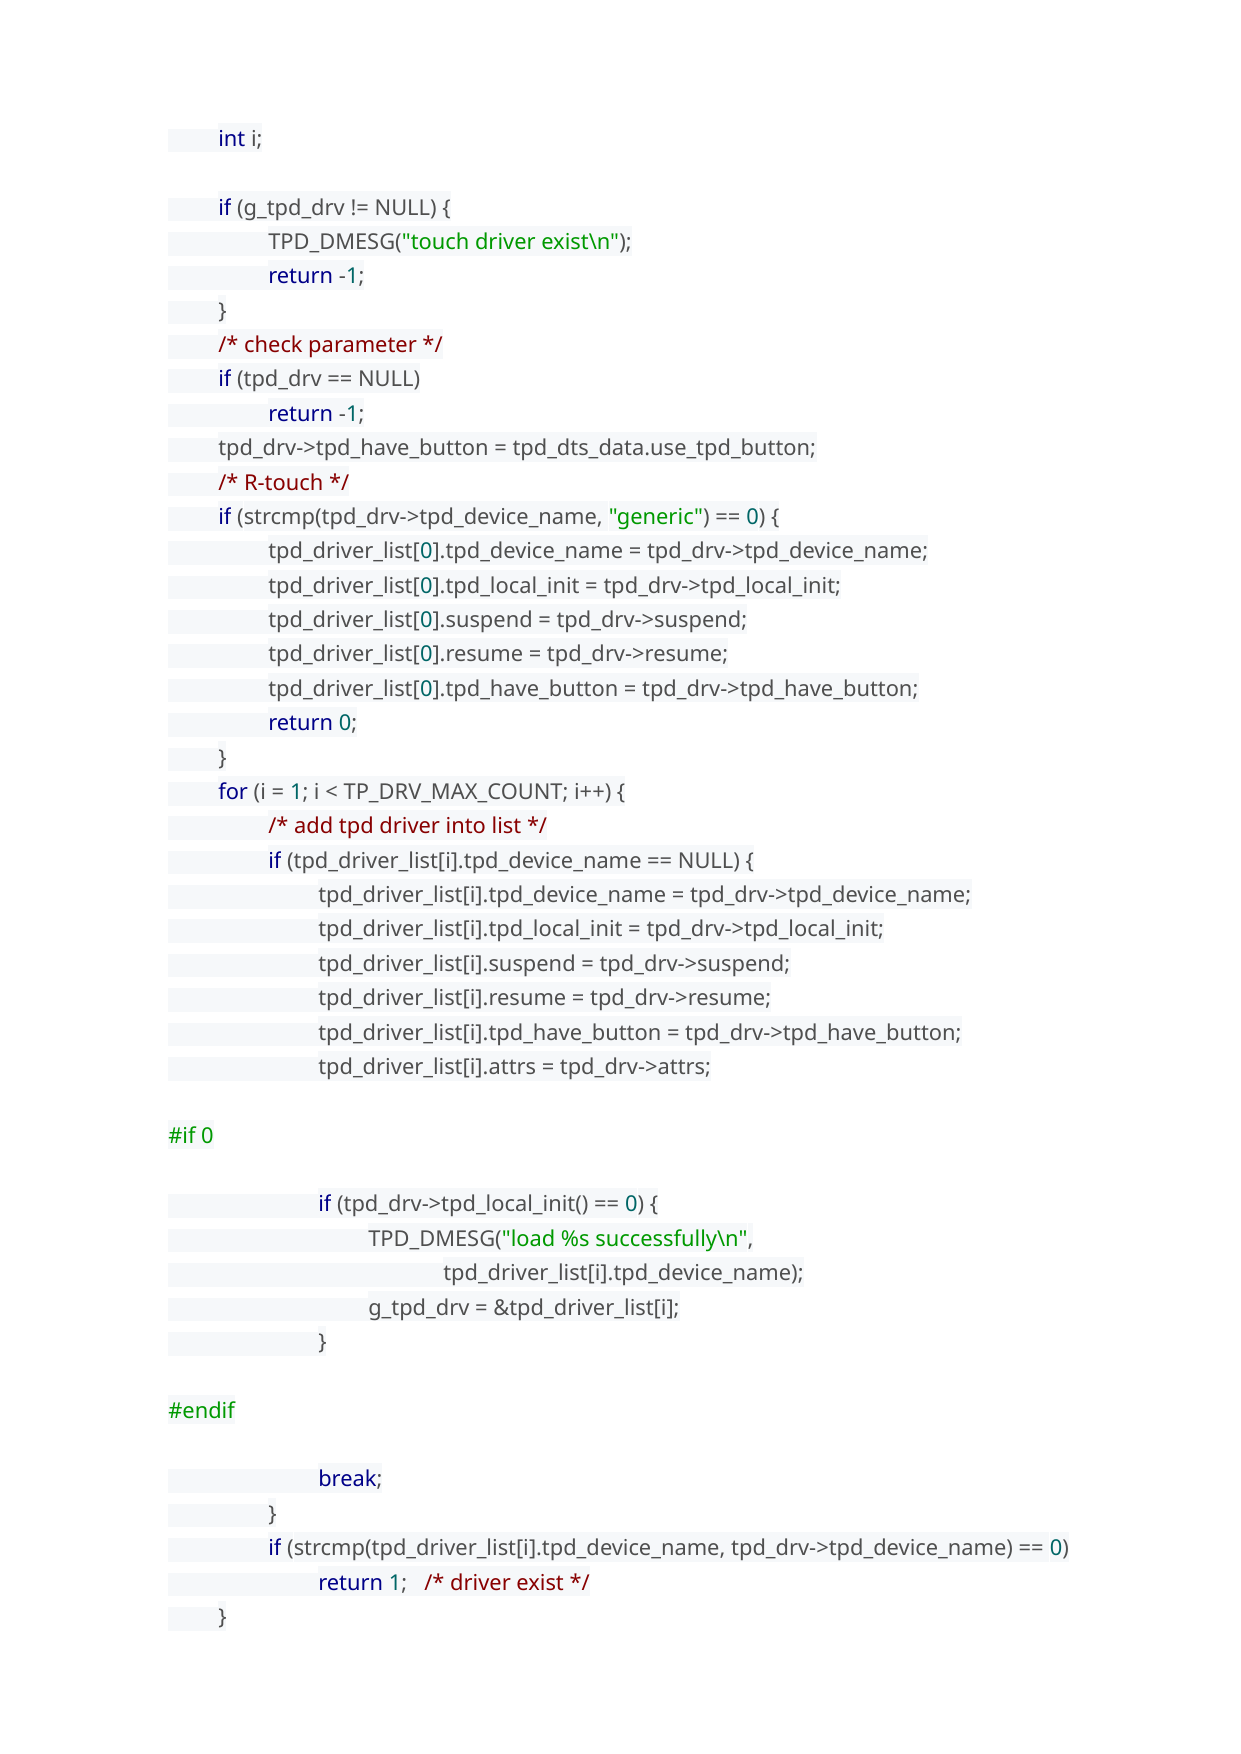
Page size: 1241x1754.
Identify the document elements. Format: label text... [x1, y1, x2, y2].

list /* check parameter */ [168, 324, 1122, 359]
list return 0; [168, 702, 1122, 737]
list TPD_DMESG("load %s successfully\n", [168, 1218, 1122, 1252]
list tpd_driver_list[0].suspend = tpd_drv->suspend; [168, 599, 1122, 634]
list if (strcmp(tpd_driver_list[i].tpd_device_name, tpd_drv->tpd_device_name) == 0) [168, 1527, 1122, 1562]
list for (i = 1; i < TP_DRV_MAX_COUNT; i++) { [168, 771, 1122, 806]
list tpd_driver_list[i].attrs = tpd_drv->attrs; [168, 1046, 1122, 1081]
list if (tpd_driver_list[i].tpd_device_name == NULL) { [168, 840, 1122, 874]
list if (g_tpd_drv != NULL) { [168, 187, 1122, 221]
list } [168, 1596, 1122, 1631]
list tpd_driver_list[i].tpd_have_button = tpd_drv->tpd_have_button; [168, 1012, 1122, 1046]
list } [168, 290, 1122, 324]
list /* add tpd driver into list */ [168, 806, 1122, 840]
list } [168, 1493, 1122, 1527]
list tpd_driver_list[0].tpd_have_button = tpd_drv->tpd_have_button; [168, 668, 1122, 702]
list tpd_driver_list[i].tpd_device_name); [168, 1252, 1122, 1287]
list int i; [168, 118, 1122, 152]
list tpd_driver_list[0].resume = tpd_drv->resume; [168, 634, 1122, 668]
list /* R-touch */ [168, 462, 1122, 496]
list } [168, 737, 1122, 771]
list tpd_driver_list[0].tpd_local_init = tpd_drv->tpd_local_init; [168, 565, 1122, 599]
list tpd_driver_list[0].tpd_device_name = tpd_drv->tpd_device_name; [168, 531, 1122, 565]
list return -1; [168, 256, 1122, 290]
list break; [168, 1459, 1122, 1493]
list tpd_driver_list[i].resume = tpd_drv->resume; [168, 977, 1122, 1012]
list tpd_driver_list[i].tpd_device_name = tpd_drv->tpd_device_name; [168, 874, 1122, 909]
list } [168, 1321, 1122, 1356]
list if (tpd_drv->tpd_local_init() == 0) { [168, 1184, 1122, 1218]
list tpd_driver_list[i].suspend = tpd_drv->suspend; [168, 943, 1122, 977]
list if (tpd_drv == NULL) [168, 359, 1122, 393]
list if (strcmp(tpd_drv->tpd_device_name, "generic") == 0) { [168, 496, 1122, 531]
list return -1; [168, 393, 1122, 427]
list g_tpd_drv = &tpd_driver_list[i]; [168, 1287, 1122, 1321]
list tpd_driver_list[i].tpd_local_init = tpd_drv->tpd_local_init; [168, 909, 1122, 943]
list tpd_drv->tpd_have_button = tpd_dts_data.use_tpd_button; [168, 427, 1122, 462]
list #if 0 [168, 1115, 1122, 1149]
list return 1; /* driver exist */ [168, 1562, 1122, 1596]
list TPD_DMESG("touch driver exist\n"); [168, 221, 1122, 256]
list #endif [168, 1390, 1122, 1424]
